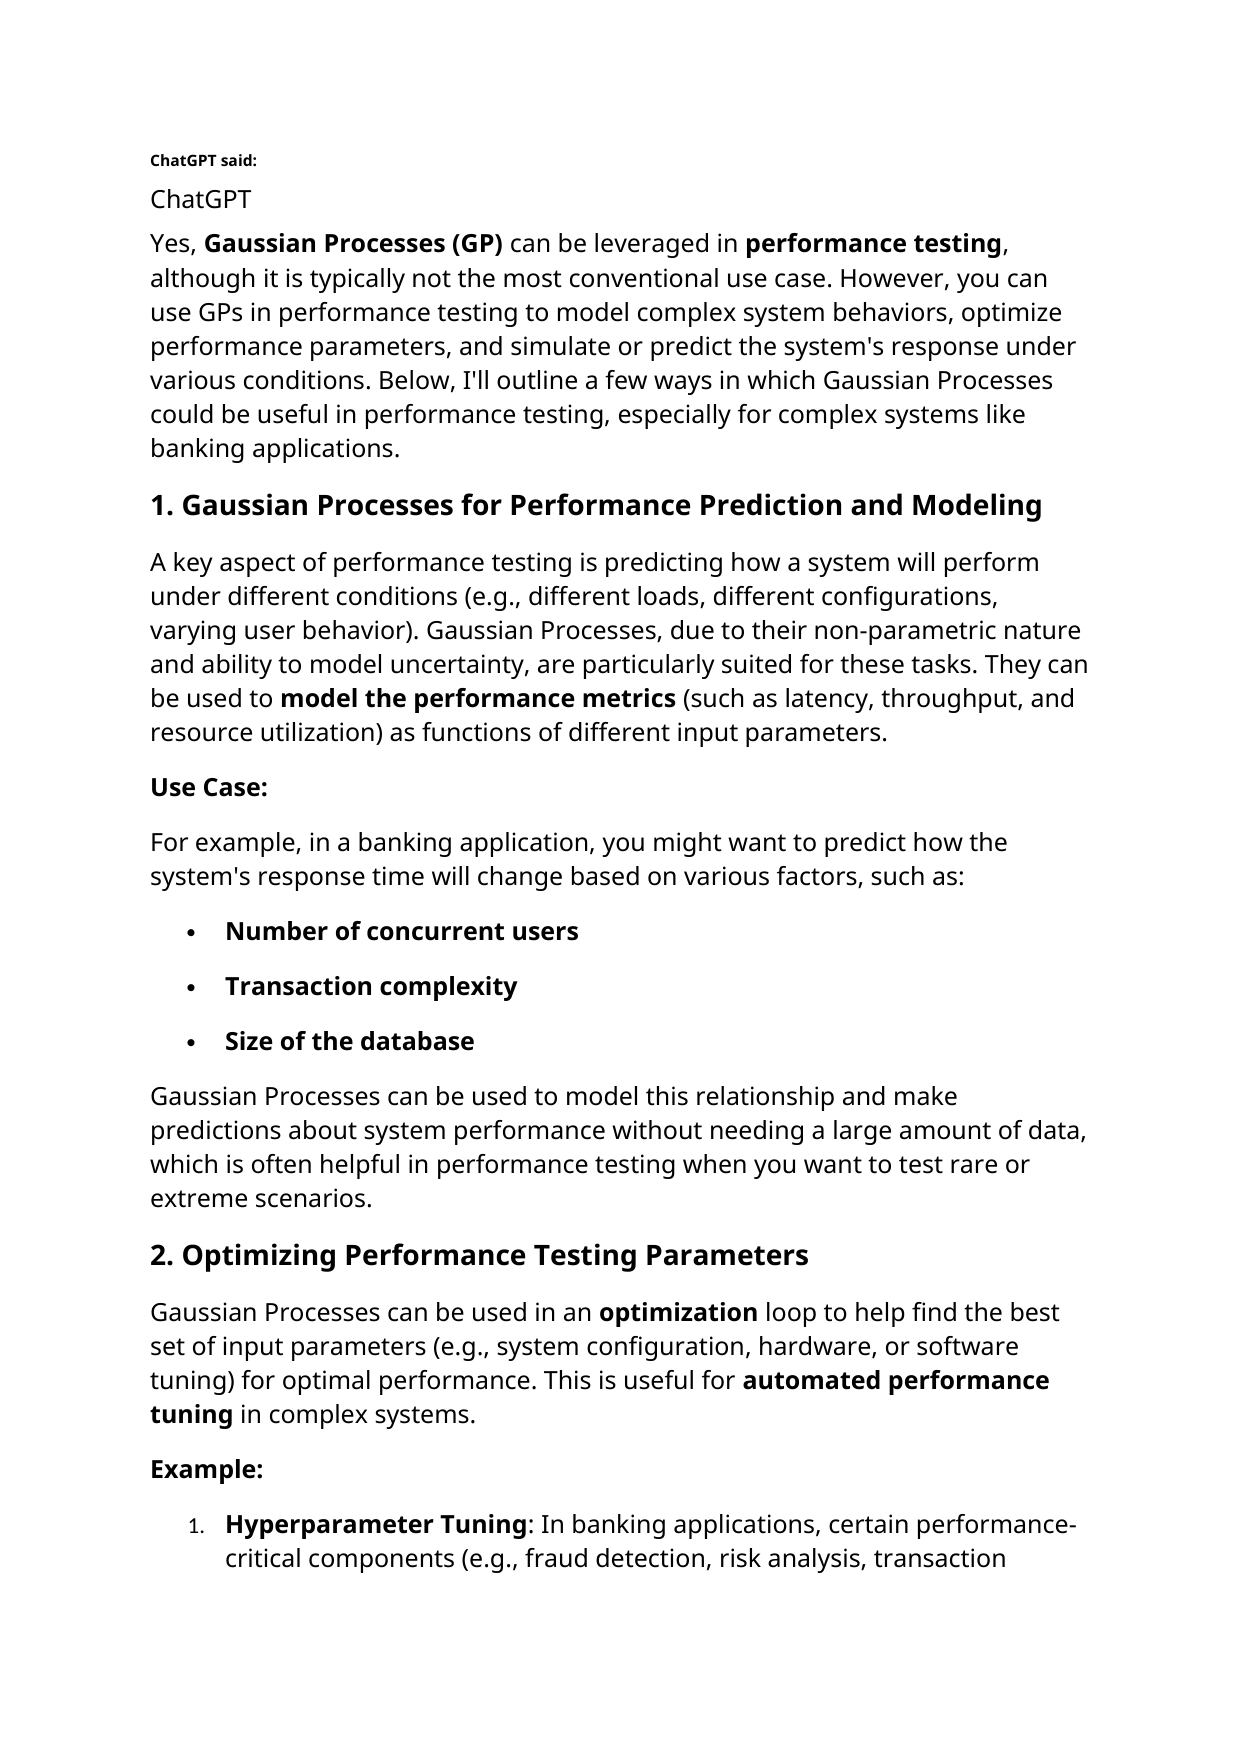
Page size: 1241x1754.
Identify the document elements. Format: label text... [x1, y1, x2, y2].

subtitle 1. Gaussian Processes for Performance Prediction and Modeling [150, 485, 1090, 524]
subtitle ChatGPT said: [150, 150, 1090, 171]
text A key aspect of performance testing is predicting how a system will perform under different conditions (e.g., different loads, different configurations, varying user behavior). Gaussian Processes, due to their non-parametric nature and ability to model uncertainty, are particularly suited for these tasks. They can be used to model the performance metrics (such as latency, throughput, and resource utilization) as functions of different input parameters. [150, 544, 1090, 749]
text Yes, Gaussian Processes (GP) can be leveraged in performance testing, although it is typically not the most conventional use case. However, you can use GPs in performance testing to model complex system behaviors, optimize performance parameters, and simulate or predict the system's response under various conditions. Below, I'll outline a few ways in which Gaussian Processes could be useful in performance testing, especially for complex systems like banking applications. [150, 226, 1090, 464]
subtitle 2. Optimizing Performance Testing Parameters [150, 1235, 1090, 1274]
list Transaction complexity [187, 968, 1090, 1003]
text For example, in a banking application, you might want to predict how the system's response time will change based on various factors, such as: [150, 825, 1090, 893]
text Gaussian Processes can be used in an optimization loop to help find the best set of input parameters (e.g., system configuration, hardware, or software tuning) for optimal performance. This is useful for automated performance tuning in complex systems. [150, 1294, 1090, 1431]
list Number of concurrent users [187, 914, 1090, 948]
text Gaussian Processes can be used to model this relationship and make predictions about system performance without needing a large amount of data, which is often helpful in performance testing when you want to test rare or extreme scenarios. [150, 1078, 1090, 1214]
text ChatGPT [150, 182, 1090, 216]
list Size of the database [187, 1023, 1090, 1057]
subtitle Use Case: [150, 770, 1090, 804]
list Hyperparameter Tuning: In banking applications, certain performance-critical components (e.g., fraud detection, risk analysis, transaction [187, 1507, 1090, 1575]
subtitle Example: [150, 1452, 1090, 1486]
